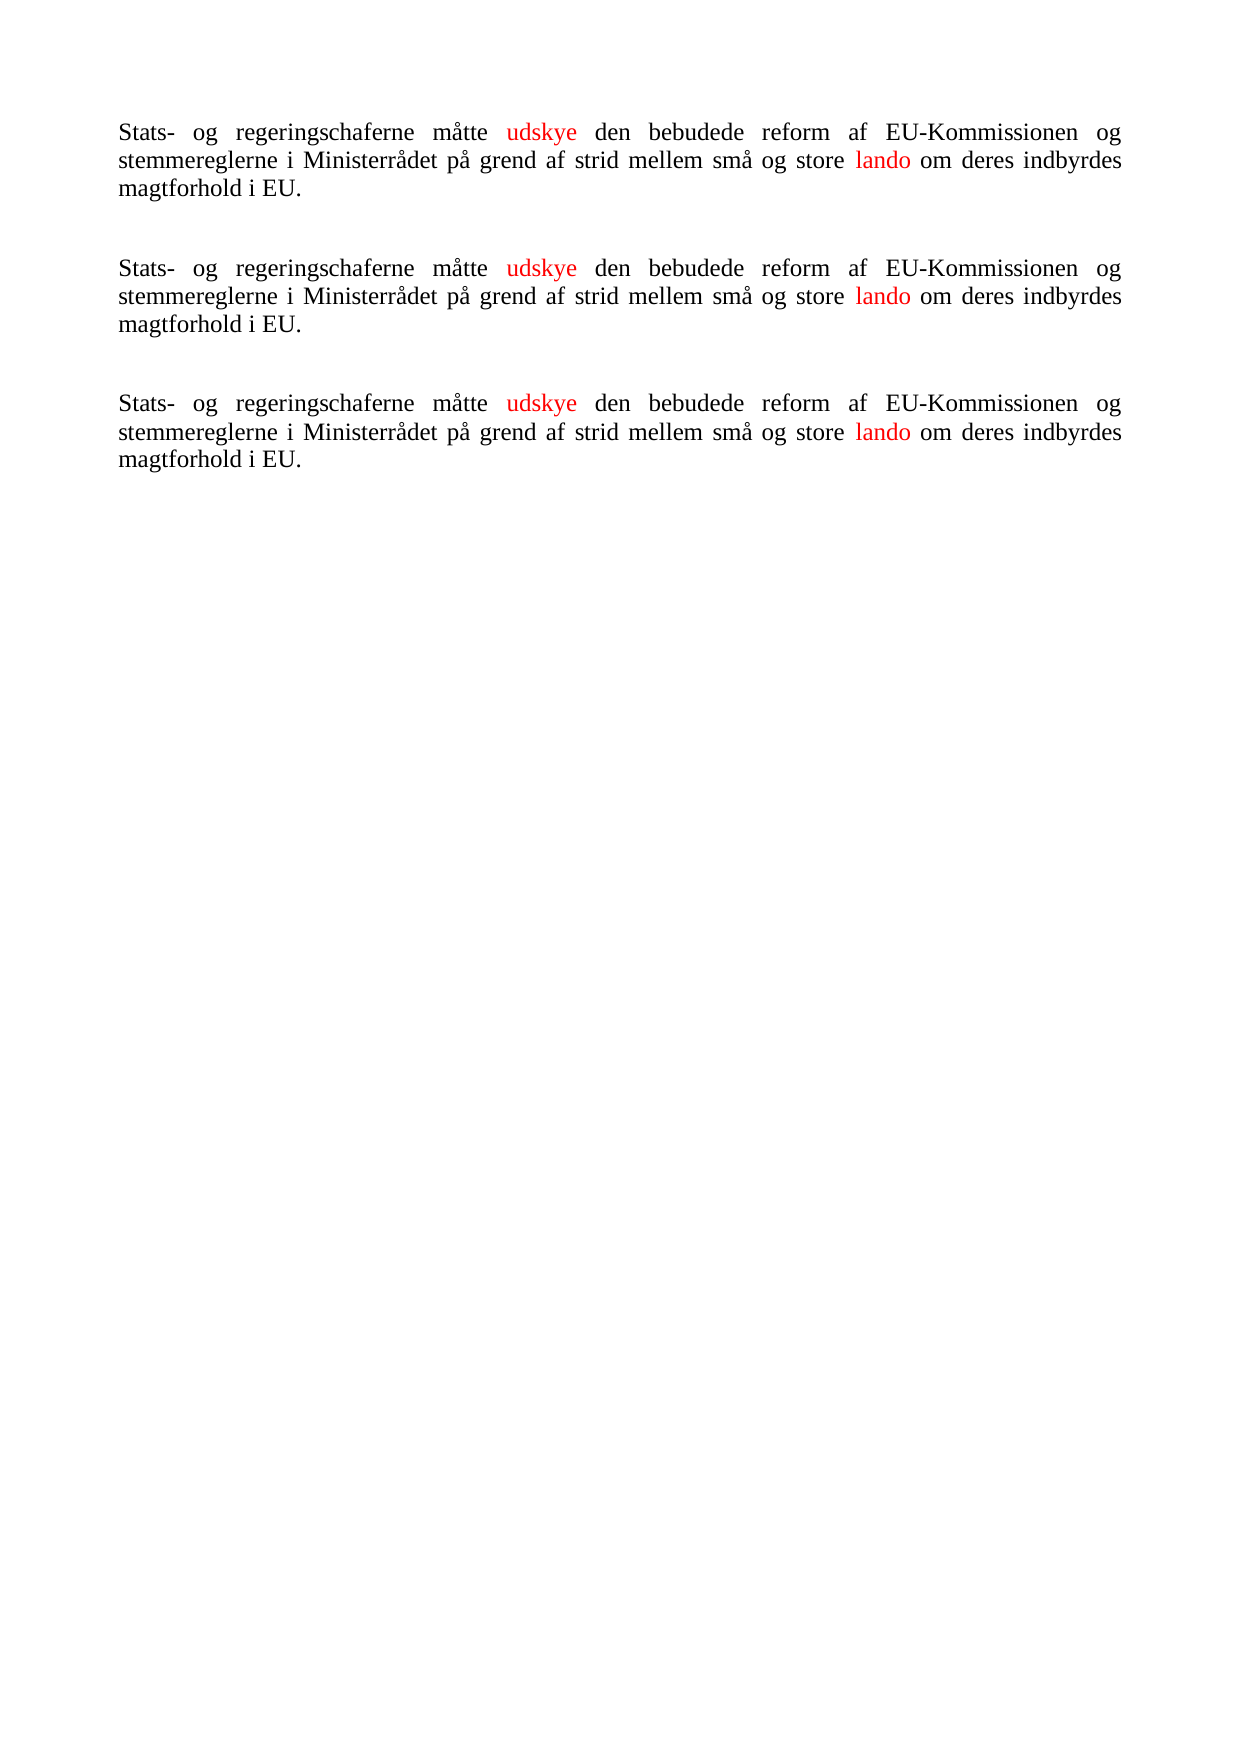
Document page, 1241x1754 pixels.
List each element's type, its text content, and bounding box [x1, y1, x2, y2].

text Stats- og regeringschaferne måtte udskye den bebudede reform af EU-Kommissionen og stemmereglerne i Ministerrådet på grend af strid mellem små og store lando om deres indbyrdes magtforhold i EU. [118, 254, 1122, 338]
text Stats- og regeringschaferne måtte udskye den bebudede reform af EU-Kommissionen og stemmereglerne i Ministerrådet på grend af strid mellem små og store lando om deres indbyrdes magtforhold i EU. [118, 118, 1122, 202]
text Stats- og regeringschaferne måtte udskye den bebudede reform af EU-Kommissionen og stemmereglerne i Ministerrådet på grend af strid mellem små og store lando om deres indbyrdes magtforhold i EU. [118, 389, 1122, 473]
